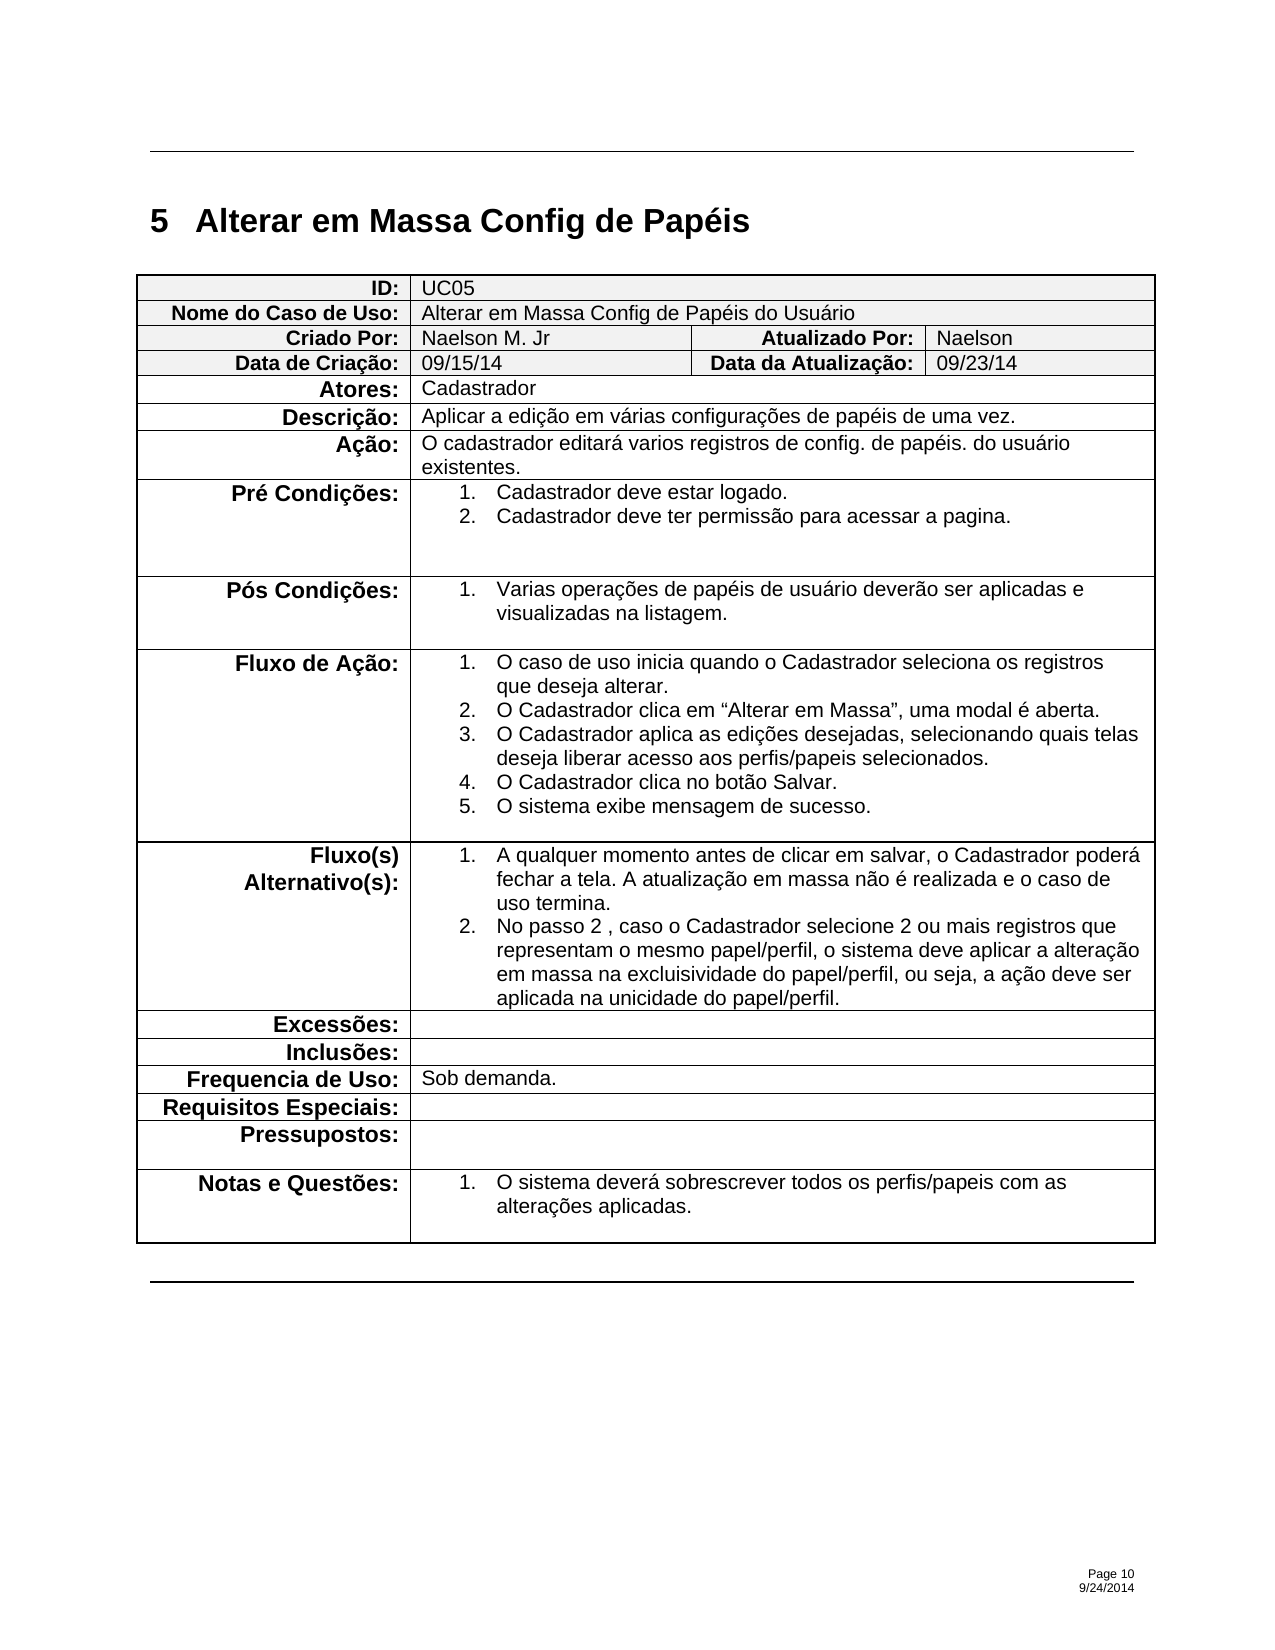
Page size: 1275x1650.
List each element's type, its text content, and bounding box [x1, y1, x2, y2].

table_cell Frequencia de Uso: [138, 1066, 410, 1092]
table_cell Criado Por: [138, 326, 410, 350]
table_cell Fluxo(s) Alternativo(s): [138, 843, 410, 1010]
table_cell [411, 1011, 1154, 1038]
table_cell Cadastrador deve estar logado. Cadastrador deve ter permissão para acessar a pagina. [411, 480, 1154, 576]
table_cell Descrição: [138, 404, 410, 430]
table_cell Pressupostos: [138, 1121, 410, 1169]
table_cell Excessões: [138, 1011, 410, 1038]
table_header UC05 [411, 276, 1154, 300]
table_cell Varias operações de papéis de usuário deverão ser aplicadas e visualizadas na listagem. [411, 577, 1154, 649]
table_cell O sistema deverá sobrescrever todos os perfis/papeis com as alterações aplicadas. [411, 1170, 1154, 1242]
table_cell O caso de uso inicia quando o Cadastrador seleciona os registros que deseja alterar. O Cadastrador clica em “Alterar em Massa”, uma modal é aberta. O Cadastrador aplica as edições desejadas, selecionando quais telas deseja liberar acesso aos perfis/papeis selecionados. O Cadastrador clica no botão Salvar. O sistema exibe mensagem de sucesso. [411, 650, 1154, 841]
table_cell [411, 1094, 1154, 1120]
table_cell Pós Condições: [138, 577, 410, 649]
table_cell Requisitos Especiais: [138, 1094, 410, 1120]
table_cell [411, 1121, 1154, 1169]
table_cell Naelson M. Jr [411, 326, 691, 350]
table_cell Ação: [138, 431, 410, 479]
table_cell A qualquer momento antes de clicar em salvar, o Cadastrador poderá fechar a tela. A atualização em massa não é realizada e o caso de uso termina. No passo 2 , caso o Cadastrador selecione 2 ou mais registros que representam o mesmo papel/perfil, o sistema deve aplicar a alteração em massa na excluisividade do papel/perfil, ou seja, a ação deve ser aplicada na unicidade do papel/perfil. [411, 843, 1154, 1010]
table_cell Inclusões: [138, 1039, 410, 1065]
table_header ID: [138, 276, 410, 300]
table_cell Atores: [138, 376, 410, 403]
table_cell O cadastrador editará varios registros de config. de papéis. do usuário existentes. [411, 431, 1154, 479]
table_cell 23/09/14 [926, 351, 1154, 375]
table_cell Nome do Caso de Uso: [138, 301, 410, 325]
table_cell Atualizado Por: [692, 326, 925, 350]
table_cell Data da Atualização: [692, 351, 925, 375]
table_cell Notas e Questões: [138, 1170, 410, 1242]
table_cell 15/09/14 [411, 351, 691, 375]
table_cell Alterar em Massa Config de Papéis do Usuário [411, 301, 1154, 325]
table_cell Fluxo de Ação: [138, 650, 410, 841]
table_cell Pré Condições: [138, 480, 410, 576]
table_cell [411, 1039, 1154, 1065]
table_cell Aplicar a edição em várias configurações de papéis de uma vez. [411, 404, 1154, 430]
table_cell Data de Criação: [138, 351, 410, 375]
subtitle Alterar em Massa Config de Papéis [150, 201, 1134, 239]
table_cell Cadastrador [411, 376, 1154, 403]
table_cell Sob demanda. [411, 1066, 1154, 1092]
table_cell Naelson [926, 326, 1154, 350]
